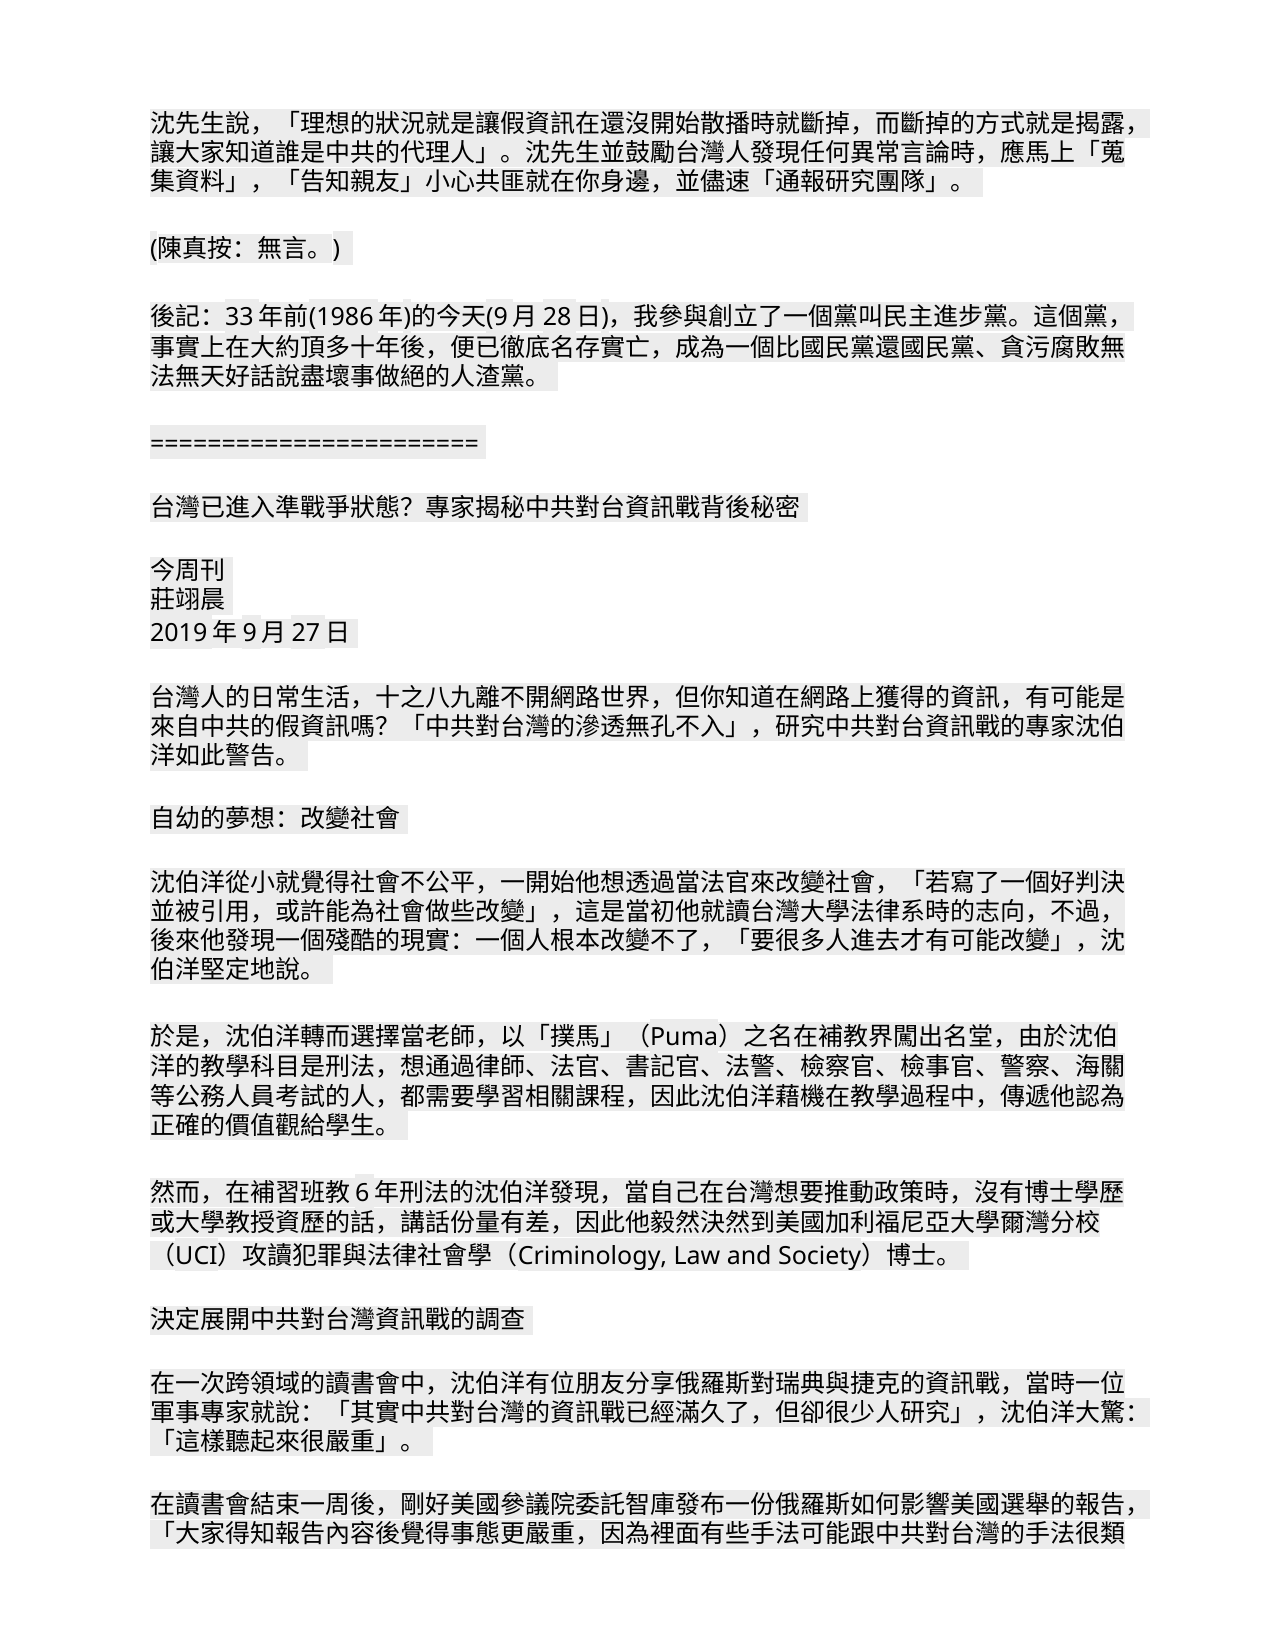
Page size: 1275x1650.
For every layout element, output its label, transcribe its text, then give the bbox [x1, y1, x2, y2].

text 卡韓政變 (174)：難道是時光倒流？談沈伯洋先生的穿越研究 陳真 2019. 09. 28. 高達曾經說，對於一部爛片，你根本不需要去鳥它，更沒必要花力氣去分析說它有多爛。我的想法跟高達有點不同。我的想法是：對於一部爛片，你根本不太可能去鳥它，因為你很難訴說一部爛片到底有多爛。這就如同你很難證明一團大便很臭，你也很難證明豬八戒有多醜，因為這些是如此明明白白的事，所謂 "不證自明" 或 "不言而喻" (self-evident)。 底下這位 "資訊戰專家" 沈柏洋之所言就是一例。你看他煞有介事地講這樣那樣一些蠢到爆炸的蠢話，我真的很想去撞牆。我的天啊，這麼蠢的蠢話也能講得這麼隆重？我真不敢相信我的眼睛。難道是時光倒流？我是在做夢嗎？我又回到七、八零年代的黨外時期嗎？還是更早的蔣總統萬歲年代？ 沈先生的 "論點" 相當 "穿越"，我實在不知道怎麼反駁。我幫他摘要一下。他指出： 中共對台灣資訊戰有五種線路： 第一是中共國安部系統，「透過駭客攻擊台灣的健保、戶籍與監理處的資料庫」，另外也會「與台灣的地方黑道對口」。 (陳真按：這就是假新聞，應該關三天。中共國安部是吃飽太閒嗎？它攻擊台灣的戶政和車輛及健保資料做什麼？中共國安部會低能無聊到和什麼台灣的地方黑道對口？我跟你說，藍白綠橘和黑道關係都很好，特別是在一片綠油油的台灣南部，幾乎就是黑道治國。)。 沈先生的第二個 "研究發現" (陳真按：好可愛的研究) 是： 中共統戰部透過低價旅行社及各種社團，邀請參訪大陸及旅遊，然後對參加者洗腦，鼓吹他們開設微信群組，幫忙傳播假資訊。 (陳真按：沈先生這項 "研究" 同樣是假新聞。請問天底下哪個國家或政府或學校或各種民間團體或官方機構沒有這類文化或商業或學術交流活動？做得最徹底的當然就是美國，在全世界各地無孔不入。中共所做的，如果是1，美國差不多就是100000000。 而且，開設微信帳號又有什麼問題呢？只能用Line？否則就是被敵人統戰？ 更荒唐的是：我似乎還沒見過由中共發出的任何一條假新聞。相反地，我倒是幾乎很少從綠營及其所完全一手掌控的台灣主流媒體中聽到一句真話，每天就是永無止盡的造謠與抹黑。) 沈先生的第三個創見是有關國台辦。 他說，中共國台辦內部有一套專門製造假新聞的系統，透過台商群組對外散布，例如散布到候選人的臉書或各種後援會甚至電視，使台灣人對政治的認知產生「偏差」。 (陳真按：沈先生真的很搞笑，他居然還舉了個例說，他研究發現：今年六、七月，中共發出「親中是和平、反美是正義」的假消息，並在七月時發表「美國現在經濟很慘、犯罪率很高」的新聞。沈先生說，中共的目的是要散播中國將贏得中美貿易戰的假消息。看到這裏，不知道大家做何感想？是不是很想去撞牆？你有辦法反駁這樣一些蠢話嗎？) 沈先生並且說，當一個人聽到這些假消息之後，就會被洗腦，進而在心裏開始懷疑說：我們怎麼可以跟美國買武器？「政府怎麼跟美國走那麼近？是不是有問題？」沈先生很「嚴肅」地說：「當一個人對某事已有既定的認知，那他理解新聞時就會歪掉，這對台灣來說很危險」。 (陳真按：除了無言或乾脆自己掐LP自殺之外，我真不知道還能說什麼。世界上怎麼會有這麼可愛的研究？真是很有內涵。) 沈先生的第四個 "研究發現"： 解放軍有個網路系統部，會主動帶議題，活躍於批踢踢（PTT）與臉書中。 (陳真按：無言。) 沈先生最後一個 "研究發現" 是共青團： 共青團會指揮網友，經常到台灣的臉書和 Youtube 留言。 (陳真按：留言有什麼問題？人家是不能發表意見嗎？) 最後，沈先生「憂心忡忡」地說，「中共資訊戰來勢洶洶，台灣應如何對抗」？他說，他和「研究團隊決定從立法的層次解決，希望境外勢力代理人法案能在立法院通過，這是專門在抓造成台灣社會問題的節點。」所謂「節點」，簡單說就是抓中共同路人，包括「行銷公司、旅行社的群組、學校老師、大學與媒體等等」。 沈先生說，「理想的狀況就是讓假資訊在還沒開始散播時就斷掉，而斷掉的方式就是揭露，讓大家知道誰是中共的代理人」。沈先生並鼓勵台灣人發現任何異常言論時，應馬上「蒐集資料」，「告知親友」小心共匪就在你身邊，並儘速「通報研究團隊」。 (陳真按：無言。) 後記：33年前(1986年)的今天(9月28日)，我參與創立了一個黨叫民主進步黨。這個黨，事實上在大約頂多十年後，便已徹底名存實亡，成為一個比國民黨還國民黨、貪污腐敗無法無天好話說盡壞事做絕的人渣黨。 ======================= 台灣已進入準戰爭狀態？專家揭秘中共對台資訊戰背後秘密 今周刊 莊翊晨 2019年9月27日 台灣人的日常生活，十之八九離不開網路世界，但你知道在網路上獲得的資訊，有可能是來自中共的假資訊嗎？「中共對台灣的滲透無孔不入」，研究中共對台資訊戰的專家沈伯洋如此警告。 自幼的夢想：改變社會 沈伯洋從小就覺得社會不公平，一開始他想透過當法官來改變社會，「若寫了一個好判決並被引用，或許能為社會做些改變」，這是當初他就讀台灣大學法律系時的志向，不過，後來他發現一個殘酷的現實：一個人根本改變不了，「要很多人進去才有可能改變」，沈伯洋堅定地說。 於是，沈伯洋轉而選擇當老師，以「撲馬」（Puma）之名在補教界闖出名堂，由於沈伯洋的教學科目是刑法，想通過律師、法官、書記官、法警、檢察官、檢事官、警察、海關等公務人員考試的人，都需要學習相關課程，因此沈伯洋藉機在教學過程中，傳遞他認為正確的價值觀給學生。 然而，在補習班教6年刑法的沈伯洋發現，當自己在台灣想要推動政策時，沒有博士學歷或大學教授資歷的話，講話份量有差，因此他毅然決然到美國加利福尼亞大學爾灣分校（UCI）攻讀犯罪與法律社會學（Criminology, Law and Society）博士。 決定展開中共對台灣資訊戰的調查 在一次跨領域的讀書會中，沈伯洋有位朋友分享俄羅斯對瑞典與捷克的資訊戰，當時一位軍事專家就說：「其實中共對台灣的資訊戰已經滿久了，但卻很少人研究」，沈伯洋大驚：「這樣聽起來很嚴重」。 在讀書會結束一周後，剛好美國參議院委託智庫發布一份俄羅斯如何影響美國選舉的報告，「大家得知報告內容後覺得事態更嚴重，因為裡面有些手法可能跟中共對台灣的手法很類似，所以大家就說這個一定有必要跟大眾社會講」。 這裡的資訊戰，意指中共以國家級的力量去對其他國家做犯罪，而其中一個對象就是台灣，「證據其實很多」，這短短一句話從沈伯洋快言快語的口中吐露出來，感受得出他付出了旁人無法想像的時間與精力，把所有中共對台灣資訊戰的情報調查透徹，並使它們成為證據。 根據沈伯洋目前的調查，這場資訊戰共有5條線路，分別為中華人民共和國國家安全部（以下簡稱國安部）、中共中央統一戰線工作部（以下簡稱統戰部）、國務院臺灣事務辦公室（以下簡稱國台辦）、中國人民解放軍（以下簡稱解放軍）以及中國共產主義青年團（以下簡稱共青團）。 沈伯洋解析中共對台灣資訊戰的五種線路 一、國安部 在國安部系統中，沈伯洋說，最主要是駭客攻擊，他們會攻擊台灣的健保、戶籍與監理處的資料庫，另外也會與台灣的地方黑道對口。 二、統戰部 統戰部做的事情最多，沈伯洋邊搖頭邊說明，「基本上你可以想像到的一些交流協會，都是統戰部的線，再來有很多人會領統戰部的錢去做統戰相關事宜」，尤其是旅行社、低價旅行團以及宮廟。 沈伯洋舉例，當一個台灣低價旅行團去到中國旅遊，會享有落地招待，而後就會開設微信群組，「這個微信群組就是散播假資訊的溫床」，若該手機使用者也有在使用LINE，虛假資訊就很容易轉入到LINE，開始擴散，「LINE在台灣的觸及人數，大約比微信多3倍」，也就是說會有大批民眾在LINE上收到中共的假資訊。 三、國台辦 國台辦系統最主要與台商有關，台商的創業群組內也會出現許多假資訊，與前述統戰部建立的群組相同，沈伯洋把它稱之為在地假資訊，這些假資訊會造成可能性偏誤，「讓你在理解事情上產生偏差」。 沈伯洋舉例，今年六、七月，中共就在傳「親中是和平、反美是正義」的消息，七月時甚至丟出美國現在經濟很慘、犯罪率很高的相關新聞，「它會一步一步洗腦，讓你認為中美貿易戰中，美國在節節敗退，但這與事實不符」。 假設一個只接收到這類訊息的人，得知中華民國政府與美國軍售，心裡就會覺得：「政府怎麼跟美國走那麼近，是不是有問題？」當一個人對某事已經有既定的認知，那他理解一則新聞的時候就會歪掉，「這對台灣來說很危險」，沈伯洋嚴肅地說。 而台商除了群組內的假資訊之外，會付錢給宮廟以及台灣行銷公司做選舉操作。 不過在國台辦這條線路中，最令沈伯洋頭痛的是，他們有一套製造假新聞的系統，會自己經營內容農場網站，並把這些假新聞丟到臉書社團、政治人物的後援會中。 另外，國台辦在馬來西亞等其他海外國家，還與經營中介式內容農場的單位合作，這些中介式內容農場同時會經營台灣的臉書粉絲專頁與社團，將國台辦的假新聞進行改寫後，與國台辦同步把資訊發佈到臉書粉專與社團中。 當一篇文章在粉專或社團被置頂時，能見度與討論度就會較高，而政論節目主持人發現後，就會以網友現在認為如何如何，將之成為政論節目的話題，甚至因此變成電視新聞標題，「打到電視是最可怕的，因為電視的觸及率比臉書還要再高一點，我稱它為空中假新聞」，沈伯洋眉頭深鎖。 四、解放軍 在解放軍的戰略支援部中有個網路系統部，沈伯洋合理懷疑裡面有對台灣攻擊的網軍，會主動帶議題。 另外還有一種水軍，他們是由解放軍退休將領投資的中國行銷公司，這些外包的行銷公司會直接承接共產黨的案子對台灣做攻擊，也就是所謂的五毛，他們大多數活躍於批踢踢（PTT）與臉書中。 五、共青團 最後，共青團這條線路中，他們會指揮帝吧（百度貼吧的一個論壇版塊）等網友，到臉書或YouTube等處瘋狂灌留言，又被稱為帝吧出征。 沈伯洋舉例，譬如2016年帝吧出征事件，他們就從中國大陸翻牆出來，到蔡英文總統等政治人物與部分台灣媒體的臉書粉絲專頁大量發佈留言。 中共資訊戰來勢洶洶 台灣應如何對抗 上述五種路線看似嚴重，但這些部門有一個特色：他們互相之間沒有很合作，這也是台灣到現在還能夠生存的原因，沈伯洋解釋，「有時候他們議題會打架，甚至連支持的候選人都不一樣」。 不過，沈伯洋也表示，中共理所當然會慢慢整合，只要他們整合得愈好，對台灣的威脅就愈大，「2015年解放軍就已經把網軍編制起來，如果台灣在過程中什麼都不做，就會很危險」。 沈伯洋認為，中共最主要的目的是併吞台灣，因此中共希望台灣愈亂愈好。當每一個同溫層變得愈來愈小、愈來愈厚，人與人之間就會愈敵對，在這樣敵對的狀況下，中共要操弄選舉就會很方便，「尤其在台灣只需要影響大約10%的選民，就有機會改變選舉結果」。 在調查過程中，就曾有接中共案子的行銷公司人員對沈伯洋透露，在今年5月政黨總統初選時，有個案子竟是要他們攻擊所有初選候選人，「對我來說這就是一個警訊，因為很明顯是要製造對立」，沈伯洋說。 回想幾個月前，賴清德被攻擊，民眾可能會認為是蔡英文的支持者做的；郭台銘被攻擊，會被認為是韓國瑜支持者做的，如此一來對立就形成了，「現在初選完後，藍綠兩黨內部的對立其實還很嚴重，這在民主上絕對不是件好事」。 要想抵抗中共對台灣的資訊戰，最好的方式是行政體制直接改變，沈伯洋建議，中華民國要成立一個戰略中心，且需要各領域專家加入，但以目前官僚系統的運作，尤其總統大選即將到來，沈伯洋坦言，機會根本是0。 因此，沈伯洋與研究團隊決定從立法的層次解決，希望境外勢力代理人法案能在立法院通過，「這是專門在抓造成台灣社會問題的節點」，他指的節點包括行銷公司、旅行社的群組、學校老師、大學、媒體等。 沈伯洋表示，法案通過的話，理想狀況是讓假資訊在還沒開始散播時就斷掉，而斷掉的方式是揭露，讓大家知道誰是中共的代理人，「你今天拿中共的錢辦事，有義務讓大家知道，我們不會去處罰，我們做的事情就是去揭露」。 一般大眾要想協助抵抗中共對台灣的資訊戰，沈伯洋認為有兩件事能做：蒐集資料與告知親友。 在蒐集資料的部分，沈伯洋說，自己與研究團隊只是在做研究，不會有機會加入通訊軟體的群組，因此若有民眾察覺自己所在的LINE或微信群組有異，可以回報給研究團隊。 平時與親友聊天時，沈伯洋建議，可以告訴對方說：「中共正在以統戰加上資訊戰的模式，在攻擊台灣，所以對於接收到的訊息要小心」。 沈伯洋認為，台灣政黨要吵架、對立都沒關係，「但中共利用我們民主之間本來就有的對立，來見縫插針，這很可惡」，沈伯洋不希望台灣的人權與情勢變得像大陸一樣糟糕，因此高聲呼籲，要先將中共對台灣的滲透抽離，「台灣的民主就是大家吵完架，都還認同彼此是台灣人，我覺得這滿重要的」。 [150, 75, 1125, 1549]
